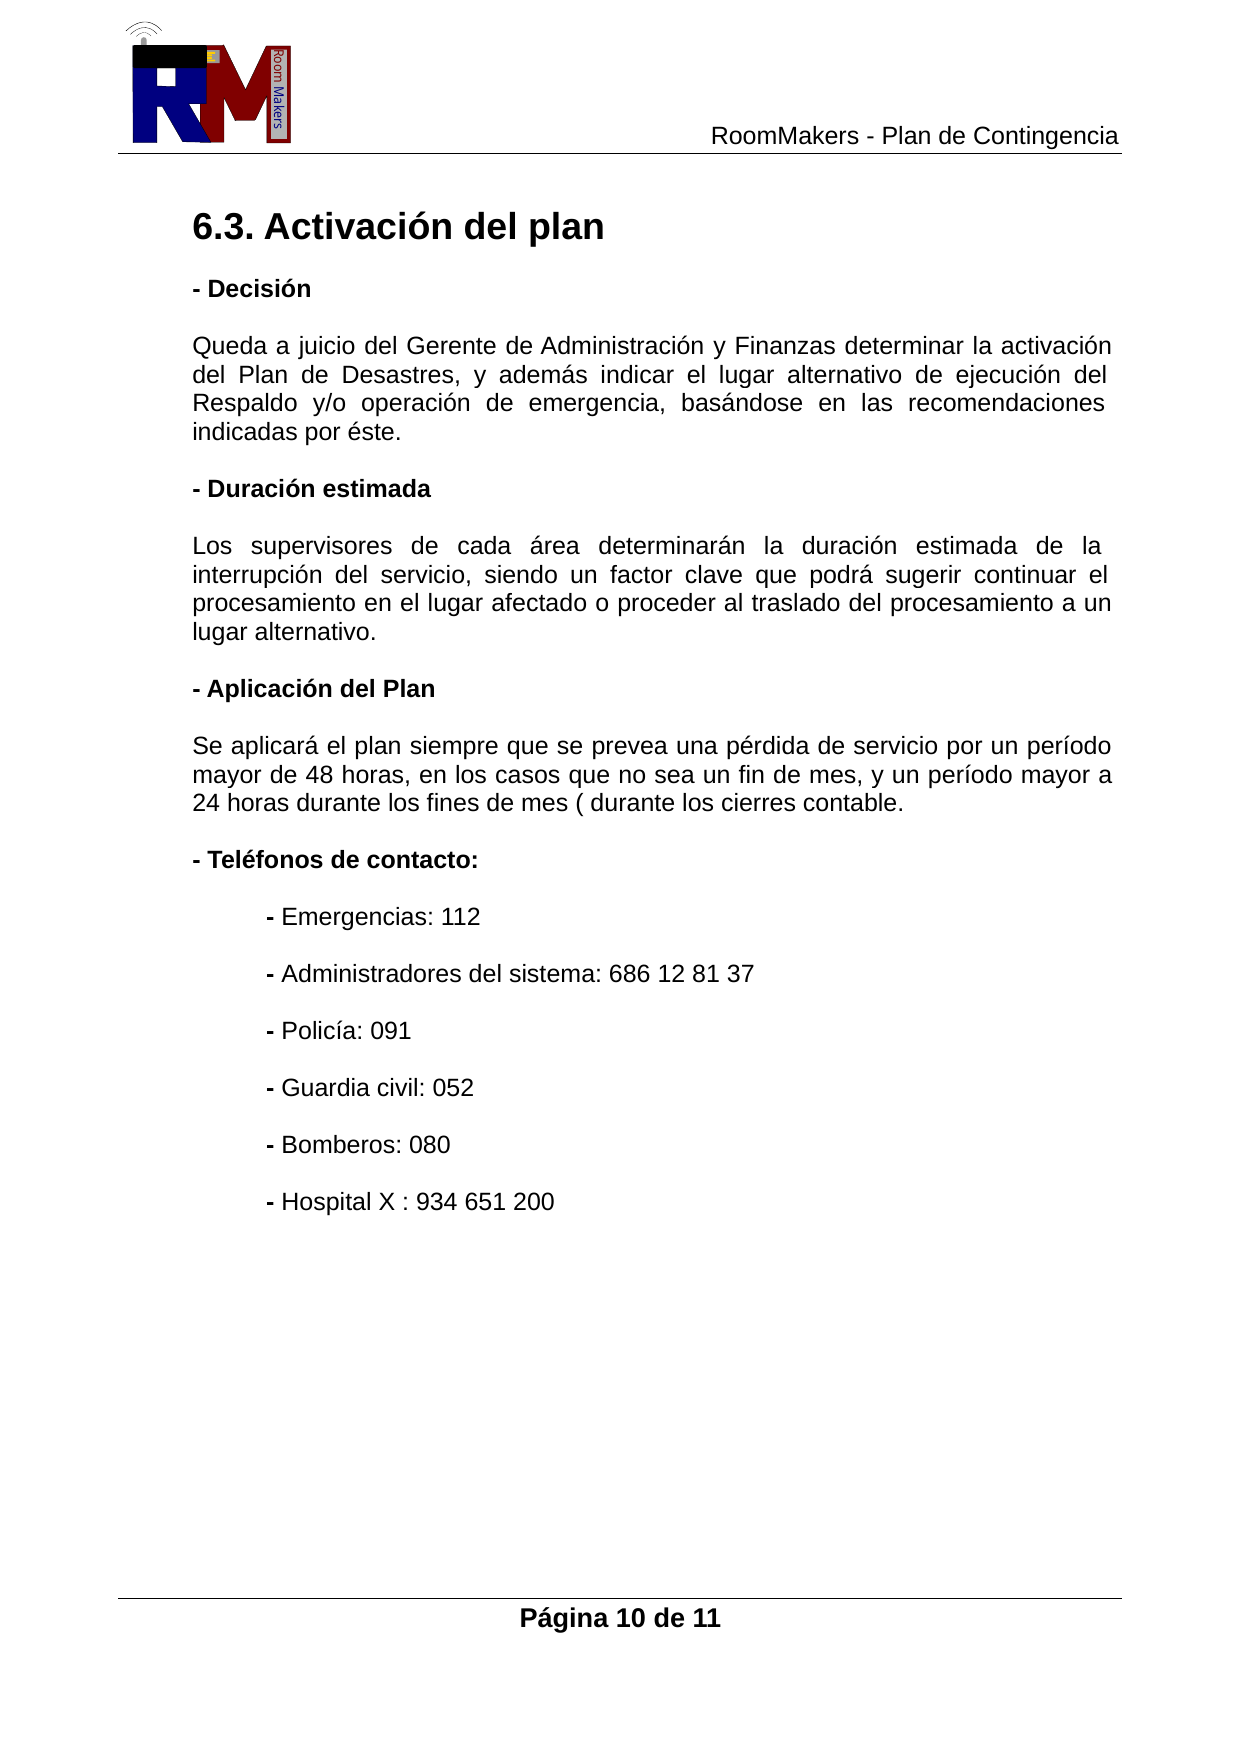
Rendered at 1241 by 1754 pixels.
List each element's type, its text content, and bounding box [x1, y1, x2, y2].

text - Administradores del sistema: 686 12 81 37 [118, 959, 1122, 988]
text Los supervisores de cada área determinarán la duración estimada de la interrupción del servicio, siendo un factor clave que podrá sugerir continuar el procesamiento en el lugar afectado o proceder al traslado del procesamiento a un lugar alternativo. [118, 531, 1122, 646]
text - Teléfonos de contacto: [118, 845, 1122, 874]
text Se aplicará el plan siempre que se prevea una pérdida de servicio por un período mayor de 48 horas, en los casos que no sea un fin de mes, y un período mayor a 24 horas durante los fines de mes ( durante los cierres contable. [118, 731, 1122, 817]
text - Aplicación del Plan [118, 674, 1122, 703]
text - Duración estimada [118, 474, 1122, 503]
text - Hospital X : 934 651 200 [118, 1186, 1122, 1215]
text - Emergencias: 112 [118, 902, 1122, 931]
text - Guardia civil: 052 [118, 1073, 1122, 1101]
text Queda a juicio del Gerente de Administración y Finanzas determinar la activación del Plan de Desastres, y además indicar el lugar alternativo de ejecución del Respaldo y/o operación de emergencia, basándose en las recomendaciones indicadas por éste. [118, 331, 1122, 446]
subtitle 6.3. Activación del plan [118, 204, 1122, 247]
text - Decisión [118, 274, 1122, 303]
text - Policía: 091 [118, 1016, 1122, 1044]
text - Bomberos: 080 [118, 1129, 1122, 1158]
